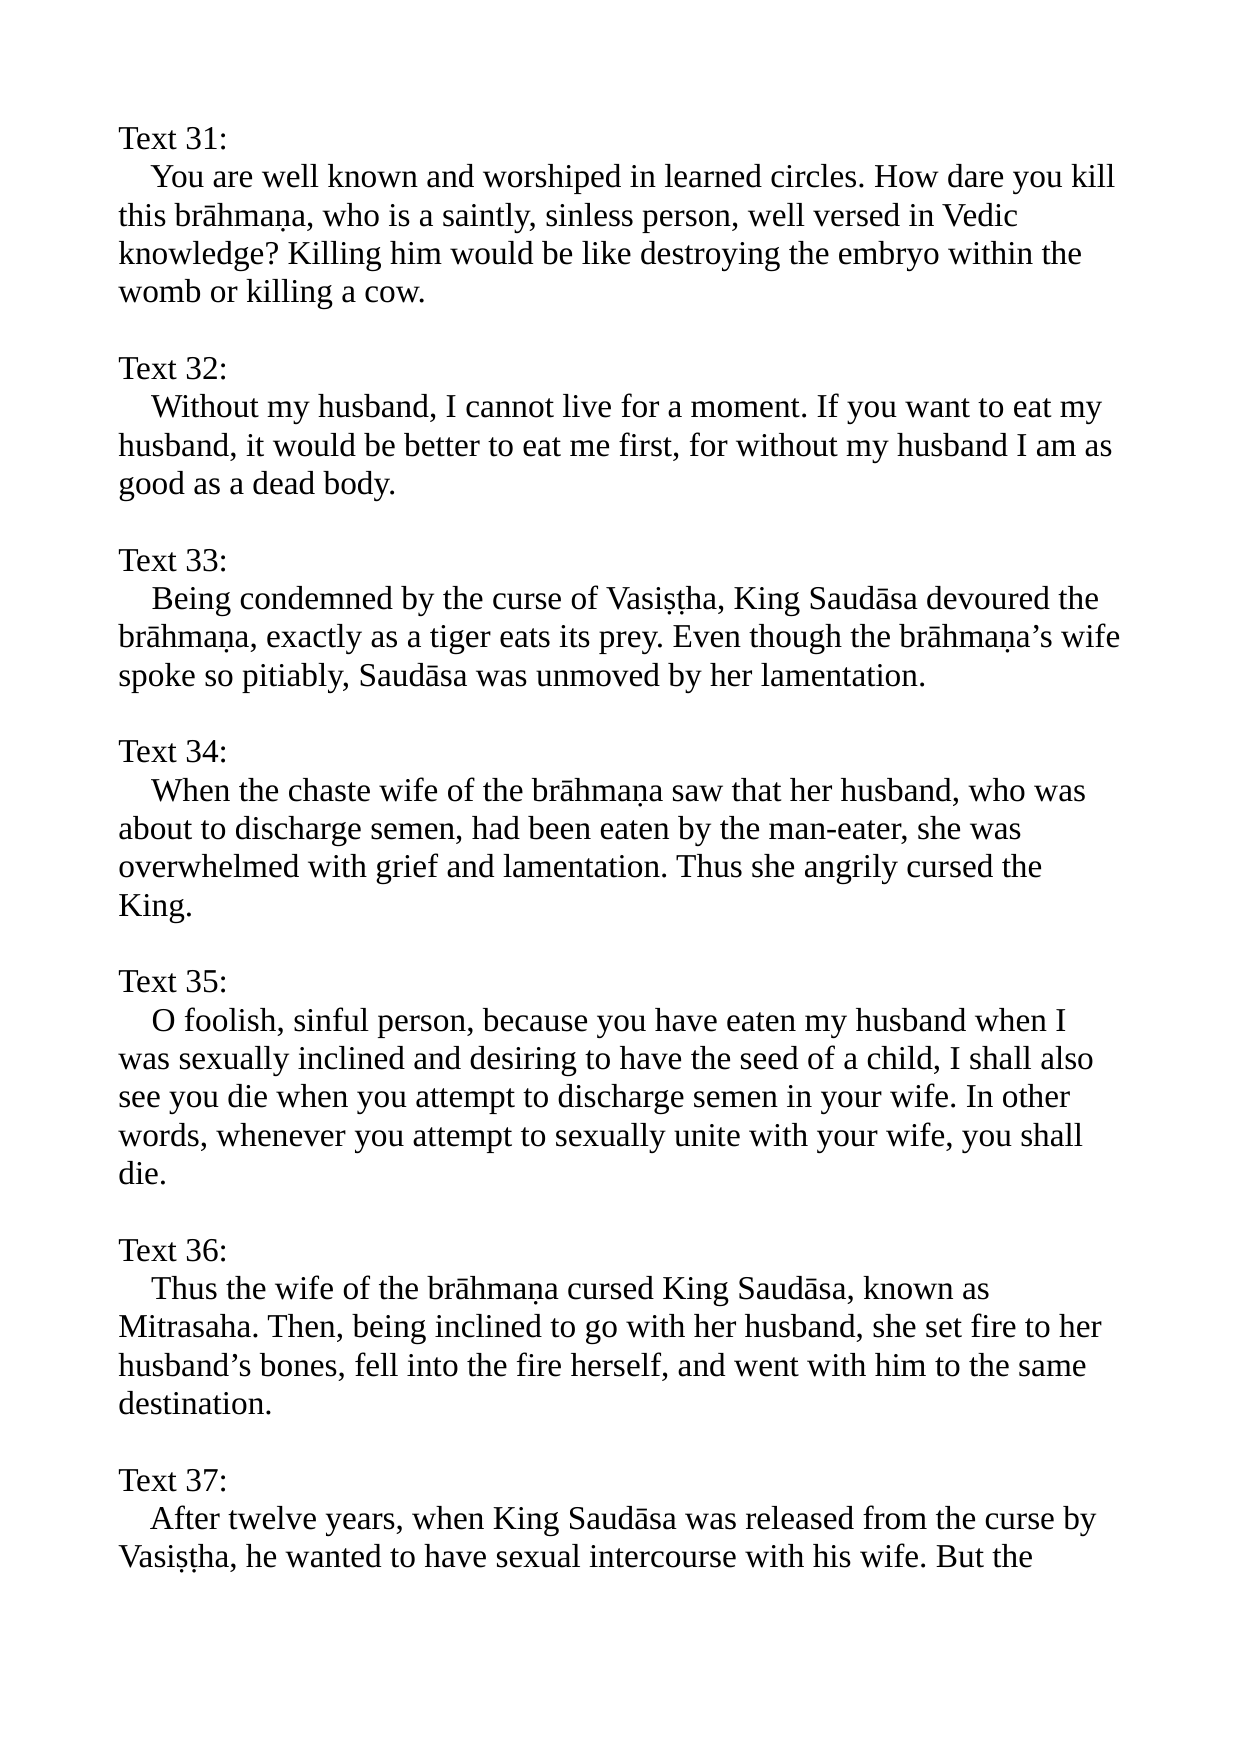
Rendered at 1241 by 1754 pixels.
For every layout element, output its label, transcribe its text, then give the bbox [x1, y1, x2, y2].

text Without my husband, I cannot live for a moment. If you want to eat my husband, it would be better to eat me first, for without my husband I am as good as a dead body. [118, 386, 1122, 501]
text Text 36: [118, 1230, 1122, 1268]
text You are well known and worshiped in learned circles. How dare you kill this brāhmaṇa, who is a saintly, sinless person, well versed in Vedic knowledge? Killing him would be like destroying the embryo within the womb or killing a cow. [118, 156, 1122, 310]
text Text 34: [118, 731, 1122, 770]
text Text 32: [118, 348, 1122, 386]
text When the chaste wife of the brāhmaṇa saw that her husband, who was about to discharge semen, had been eaten by the man-eater, she was overwhelmed with grief and lamentation. Thus she angrily cursed the King. [118, 770, 1122, 923]
text Text 37: [118, 1460, 1122, 1498]
text After twelve years, when King Saudāsa was released from the curse by Vasiṣṭha, he wanted to have sexual intercourse with his wife. But the [118, 1498, 1122, 1575]
text O foolish, sinful person, because you have eaten my husband when I was sexually inclined and desiring to have the seed of a child, I shall also see you die when you attempt to discharge semen in your wife. In other words, whenever you attempt to sexually unite with your wife, you shall die. [118, 1000, 1122, 1191]
text Thus the wife of the brāhmaṇa cursed King Saudāsa, known as Mitrasaha. Then, being inclined to go with her husband, she set fire to her husband’s bones, fell into the fire herself, and went with him to the same destination. [118, 1268, 1122, 1421]
text Text 31: [118, 118, 1122, 156]
text Text 35: [118, 961, 1122, 1000]
text Being condemned by the curse of Vasiṣṭha, King Saudāsa devoured the brāhmaṇa, exactly as a tiger eats its prey. Even though the brāhmaṇa’s wife spoke so pitiably, Saudāsa was unmoved by her lamentation. [118, 578, 1122, 693]
text Text 33: [118, 540, 1122, 578]
